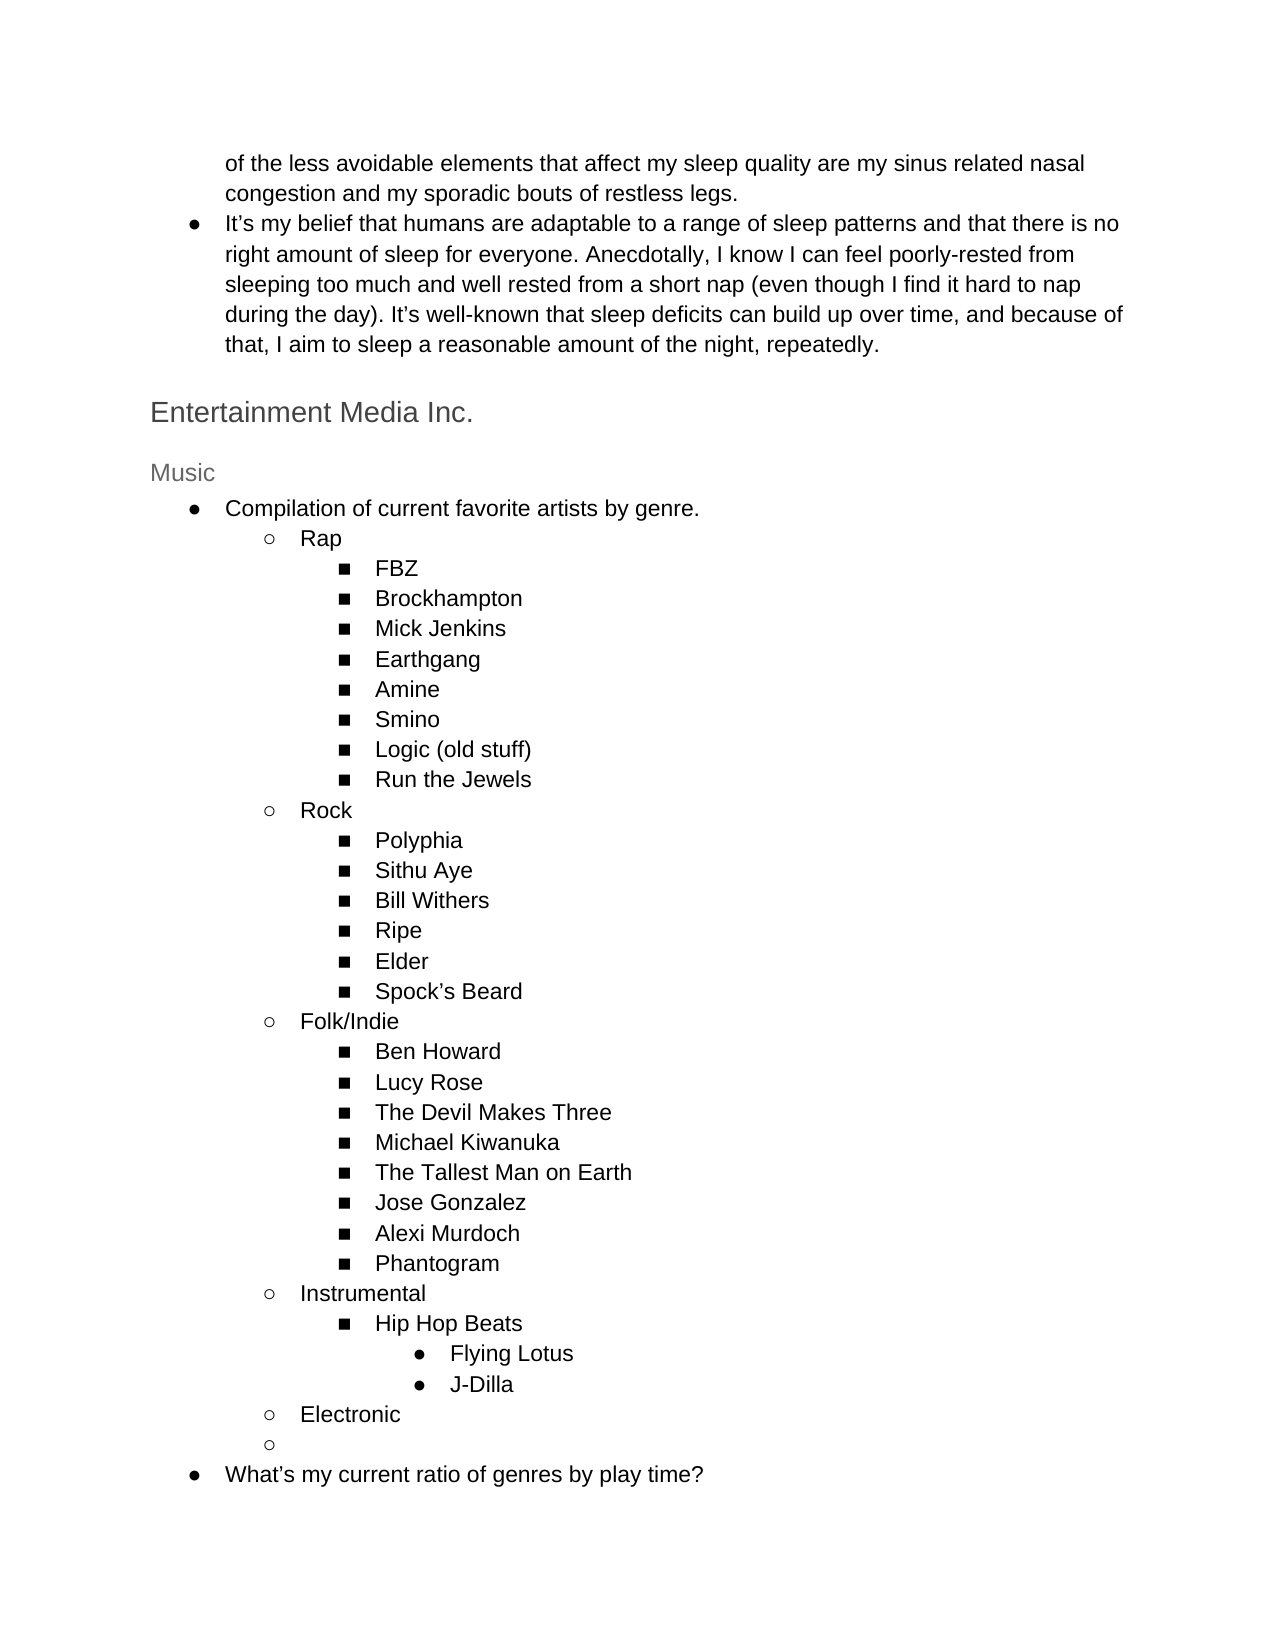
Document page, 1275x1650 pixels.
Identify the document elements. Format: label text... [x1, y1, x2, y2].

list Rock [262, 797, 1125, 823]
list What’s my current ratio of genres by play time? [187, 1461, 1125, 1488]
list It’s my belief that humans are adaptable to a range of sleep patterns and that there is no right amount of sleep for everyone. Anecdotally, I know I can feel poorly-rested from sleeping too much and well rested from a short nap (even though I find it hard to nap during the day). It’s well-known that sleep deficits can build up over time, and because of that, I aim to sleep a reasonable amount of the night, repeatedly. [187, 210, 1125, 358]
list Ripe [337, 917, 1125, 944]
subtitle Music [150, 457, 1125, 486]
list Phantogram [337, 1250, 1125, 1276]
list Amine [337, 676, 1125, 702]
list Michael Kiwanuka [337, 1129, 1125, 1155]
list of the less avoidable elements that affect my sleep quality are my sinus related nasal congestion and my sporadic bouts of restless legs. [187, 150, 1125, 207]
list Instrumental [262, 1280, 1125, 1306]
list Flying Lotus [412, 1340, 1125, 1367]
list Earthgang [337, 646, 1125, 672]
list Run the Jewels [337, 766, 1125, 793]
list Spock’s Beard [337, 978, 1125, 1004]
subtitle Entertainment Media Inc. [150, 395, 1125, 428]
list Mick Jenkins [337, 615, 1125, 642]
list Compilation of current favorite artists by genre. [187, 494, 1125, 521]
list Sithu Aye [337, 857, 1125, 883]
list The Tallest Man on Earth [337, 1159, 1125, 1186]
list Ben Howard [337, 1038, 1125, 1065]
list Jose Gonzalez [337, 1189, 1125, 1216]
list Bill Withers [337, 887, 1125, 914]
list Hip Hop Beats [337, 1310, 1125, 1337]
list Alexi Murdoch [337, 1219, 1125, 1246]
list Polyphia [337, 827, 1125, 853]
list Logic (old stuff) [337, 736, 1125, 763]
list Elder [337, 948, 1125, 974]
list J-Dilla [412, 1371, 1125, 1397]
list Rap [262, 525, 1125, 551]
list Lucy Rose [337, 1068, 1125, 1095]
list Folk/Indie [262, 1008, 1125, 1034]
list Smino [337, 706, 1125, 732]
list Brockhampton [337, 585, 1125, 612]
list Electronic [262, 1401, 1125, 1427]
list FBZ [337, 555, 1125, 581]
list The Devil Makes Three [337, 1099, 1125, 1125]
